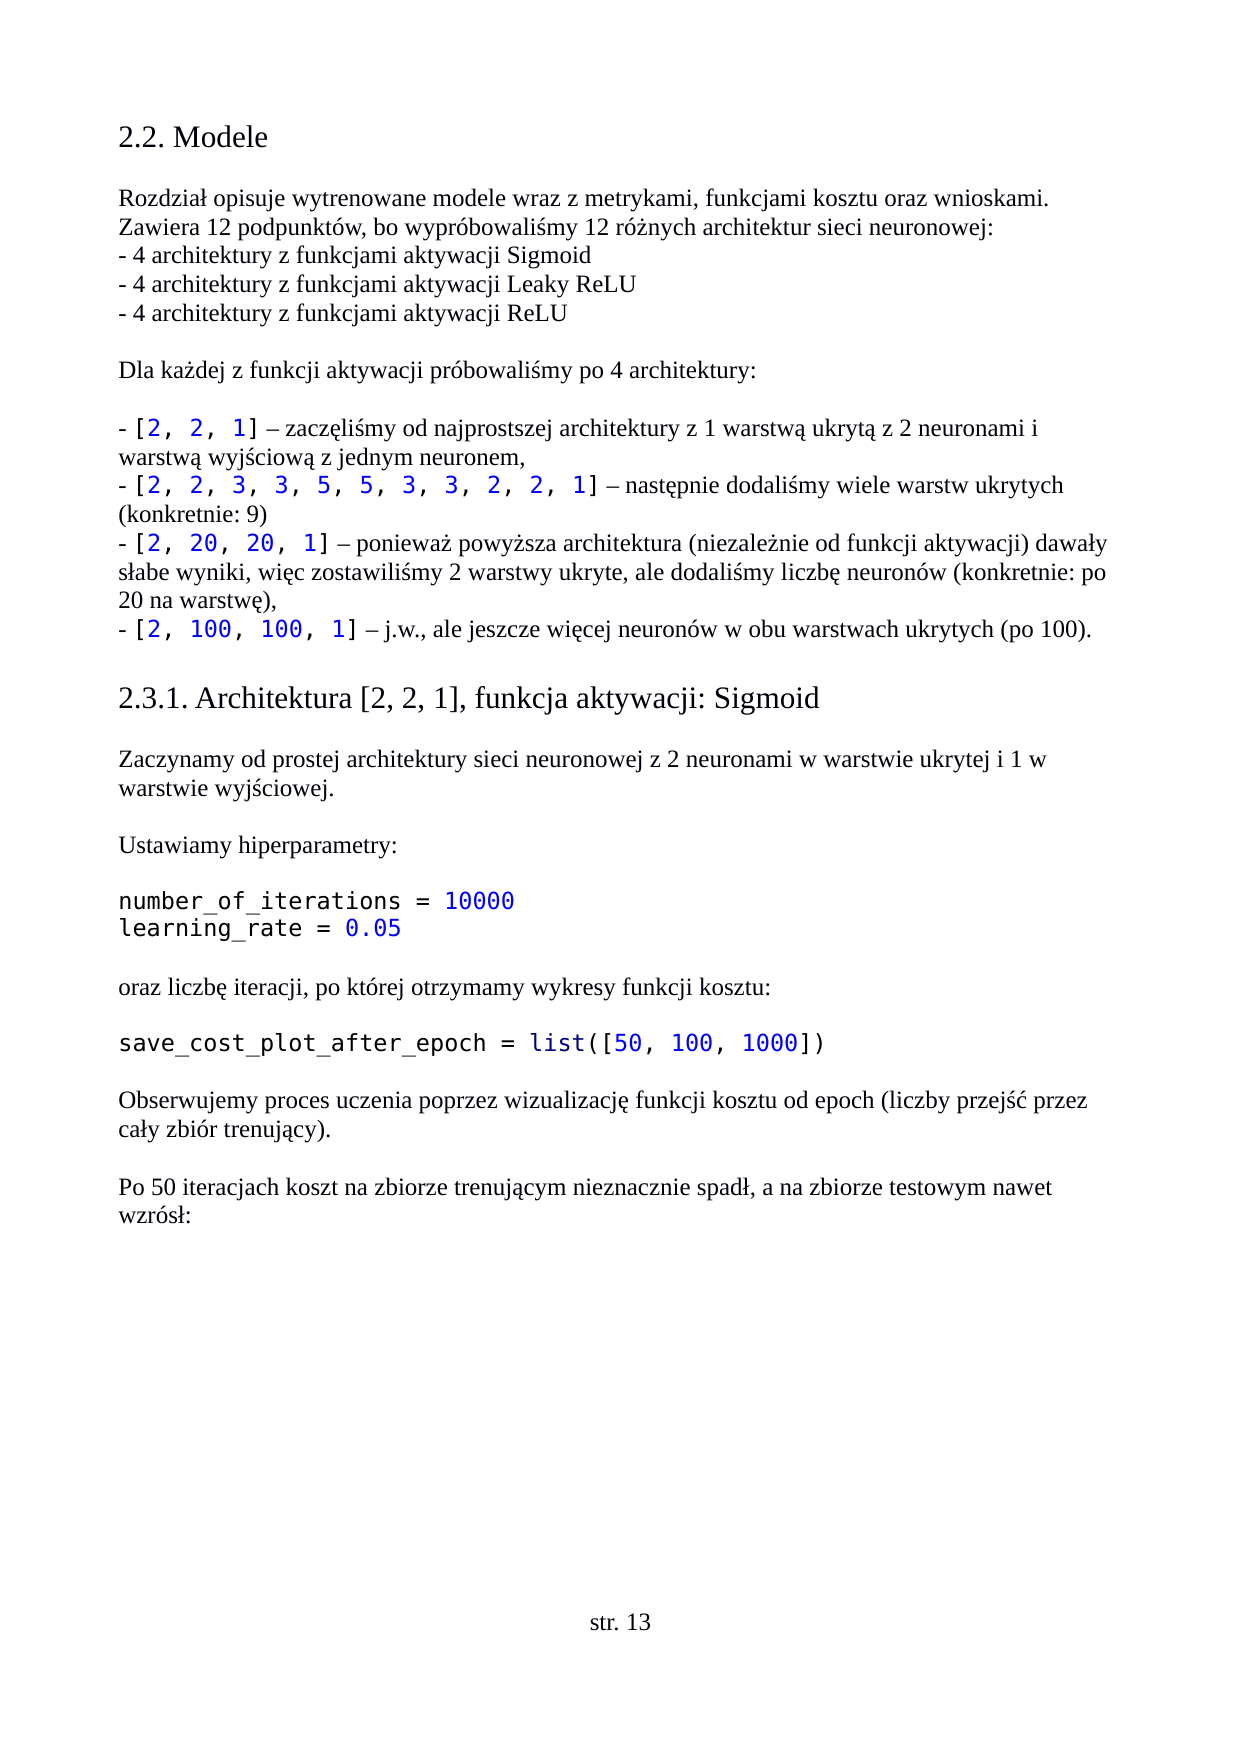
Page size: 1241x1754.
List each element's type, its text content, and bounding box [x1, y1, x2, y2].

text Zaczynamy od prostej architektury sieci neuronowej z 2 neuronami w warstwie ukrytej i 1 w warstwie wyjściowej. [118, 744, 1122, 801]
text Obserwujemy proces uczenia poprzez wizualizację funkcji kosztu od epoch (liczby przejść przez cały zbiór trenujący). [118, 1086, 1122, 1143]
text number_of_iterations = 10000 [118, 888, 1122, 915]
text learning_rate = 0.05 [118, 915, 1122, 942]
text save_cost_plot_after_epoch = list([50, 100, 1000]) [118, 1029, 1122, 1057]
text - [2, 100, 100, 1] – j.w., ale jeszcze więcej neuronów w obu warstwach ukrytych (po 100). [118, 614, 1122, 643]
text Po 50 iteracjach koszt na zbiorze trenującym nieznacznie spadł, a na zbiorze testowym nawet wzrósł: [118, 1172, 1122, 1229]
text 2.3.1. Architektura [2, 2, 1], funkcja aktywacji: Sigmoid [118, 679, 1122, 715]
text Ustawiamy hiperparametry: [118, 830, 1122, 859]
text - [2, 20, 20, 1] – ponieważ powyższa architektura (niezależnie od funkcji aktywacji) dawały słabe wyniki, więc zostawiliśmy 2 warstwy ukryte, ale dodaliśmy liczbę neuronów (konkretnie: po 20 na warstwę), [118, 528, 1122, 614]
text oraz liczbę iteracji, po której otrzymamy wykresy funkcji kosztu: [118, 972, 1122, 1001]
text - 4 architektury z funkcjami aktywacji Leaky ReLU [118, 269, 1122, 298]
text - 4 architektury z funkcjami aktywacji ReLU [118, 298, 1122, 327]
text - 4 architektury z funkcjami aktywacji Sigmoid [118, 240, 1122, 269]
text Dla każdej z funkcji aktywacji próbowaliśmy po 4 architektury: [118, 355, 1122, 384]
text - [2, 2, 1] – zaczęliśmy od najprostszej architektury z 1 warstwą ukrytą z 2 neuronami i warstwą wyjściową z jednym neuronem, [118, 413, 1122, 470]
text 2.2. Modele [118, 118, 1122, 154]
text Zawiera 12 podpunktów, bo wypróbowaliśmy 12 różnych architektur sieci neuronowej: [118, 212, 1122, 240]
text - [2, 2, 3, 3, 5, 5, 3, 3, 2, 2, 1] – następnie dodaliśmy wiele warstw ukrytych (konkretnie: 9) [118, 470, 1122, 528]
text Rozdział opisuje wytrenowane modele wraz z metrykami, funkcjami kosztu oraz wnioskami. [118, 183, 1122, 212]
